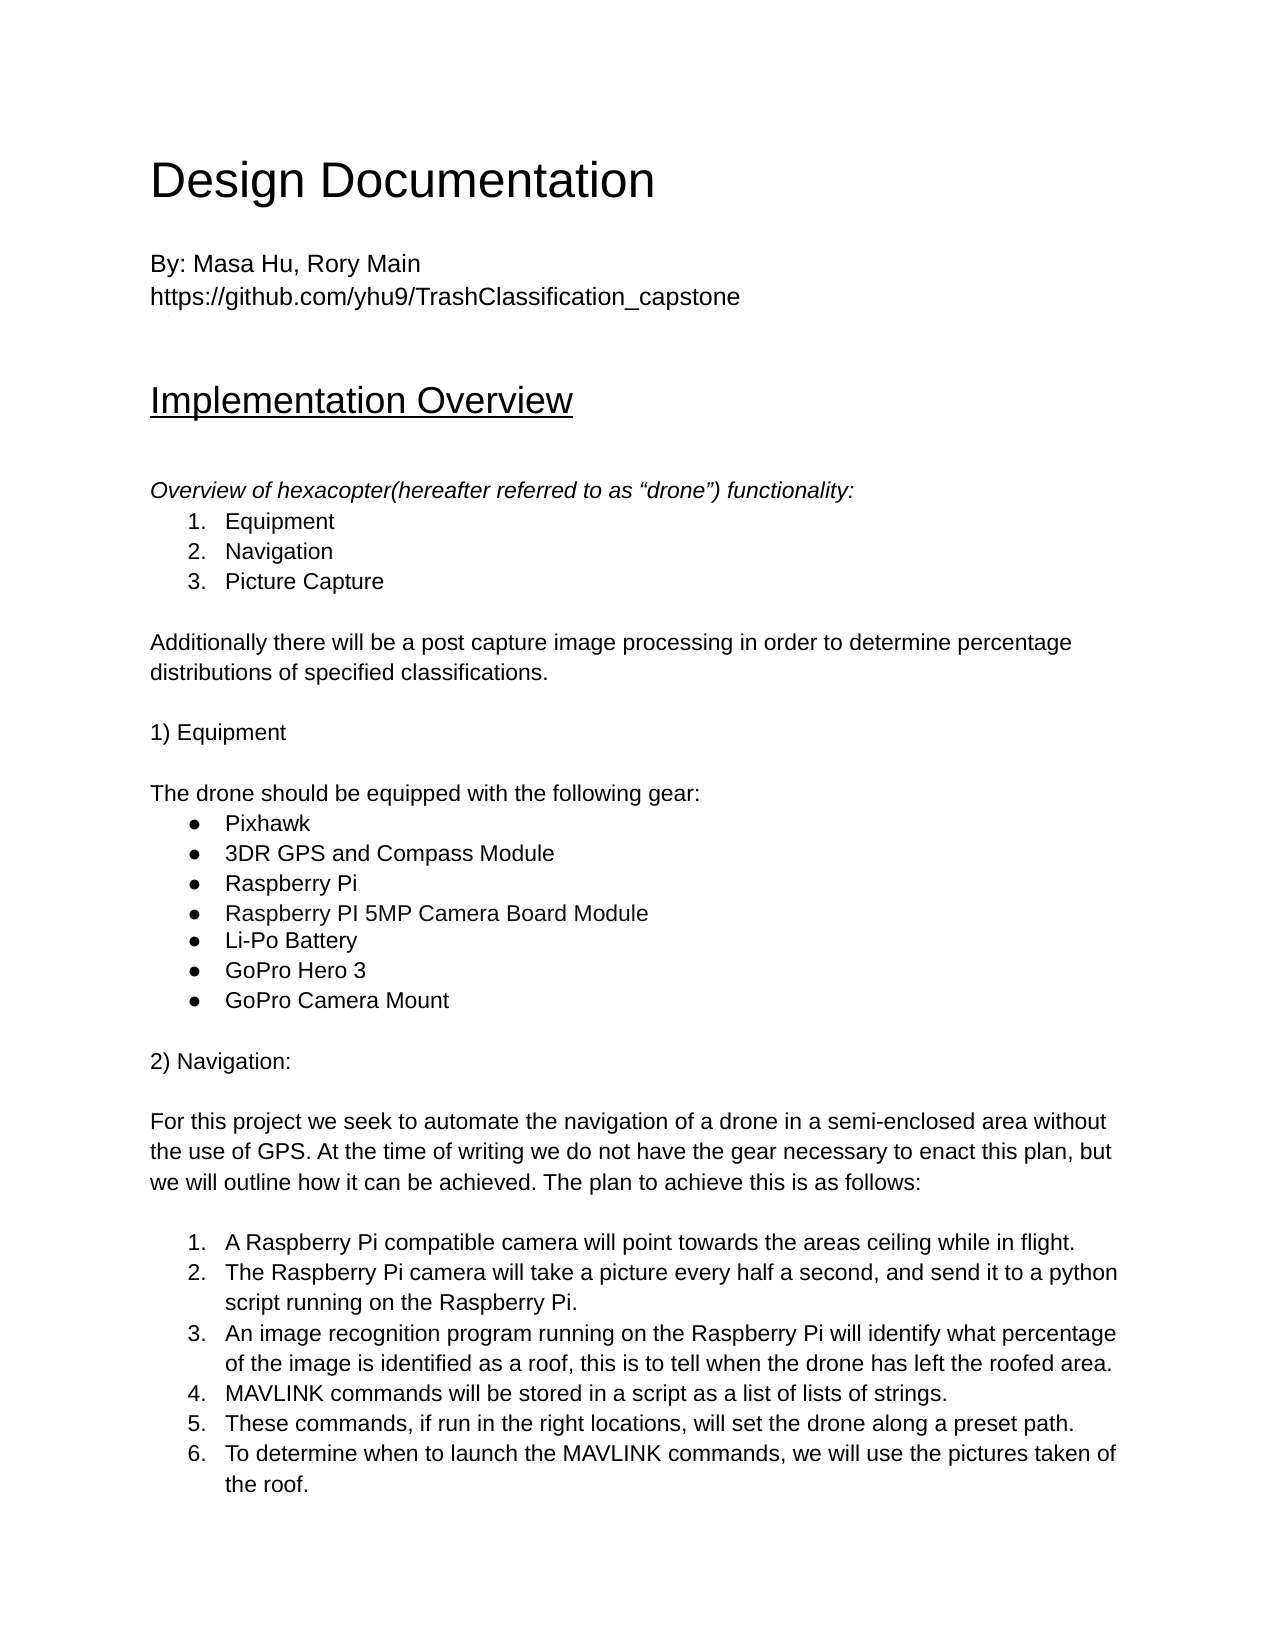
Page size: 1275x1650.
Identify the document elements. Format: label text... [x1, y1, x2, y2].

list MAVLINK commands will be stored in a script as a list of lists of strings. [187, 1380, 1125, 1406]
list GoPro Camera Mount [187, 987, 1125, 1013]
list The Raspberry Pi camera will take a picture every half a second, and send it to a python script running on the Raspberry Pi. [187, 1259, 1125, 1316]
list A Raspberry Pi compatible camera will point towards the areas ceiling while in flight. [187, 1229, 1125, 1255]
text For this project we seek to automate the navigation of a drone in a semi-enclosed area without the use of GPS. At the time of writing we do not have the gear necessary to enact this plan, but we will outline how it can be achieved. The plan to achieve this is as follows: [150, 1108, 1125, 1195]
text Design Documentation [150, 150, 1125, 207]
subtitle Raspberry PI 5MP Camera Board Module [187, 900, 1125, 927]
list An image recognition program running on the Raspberry Pi will identify what percentage of the image is identified as a roof, this is to tell when the drone has left the roofed area. [187, 1319, 1125, 1376]
list Picture Capture [187, 568, 1125, 594]
list To determine when to launch the MAVLINK commands, we will use the pictures taken of the roof. [187, 1440, 1125, 1497]
list Pixhawk [187, 810, 1125, 836]
list Li-Po Battery [187, 927, 1125, 953]
text By: Masa Hu, Rory Main [150, 249, 1125, 278]
text 1) Equipment [150, 719, 1125, 746]
text Overview of hexacopter(hereafter referred to as “drone”) functionality: [150, 477, 1125, 504]
text Implementation Overview [150, 378, 1125, 421]
list Raspberry Pi [187, 870, 1125, 897]
text https://github.com/yhu9/TrashClassification_capstone [150, 282, 1125, 311]
text 2) Navigation: [150, 1048, 1125, 1074]
list 3DR GPS and Compass Module [187, 840, 1125, 866]
text The drone should be equipped with the following gear: [150, 779, 1125, 806]
list These commands, if run in the right locations, will set the drone along a preset path. [187, 1410, 1125, 1436]
text Additionally there will be a post capture image processing in order to determine percentage distributions of specified classifications. [150, 628, 1125, 685]
list GoPro Hero 3 [187, 957, 1125, 983]
list Navigation [187, 538, 1125, 564]
list Equipment [187, 508, 1125, 534]
